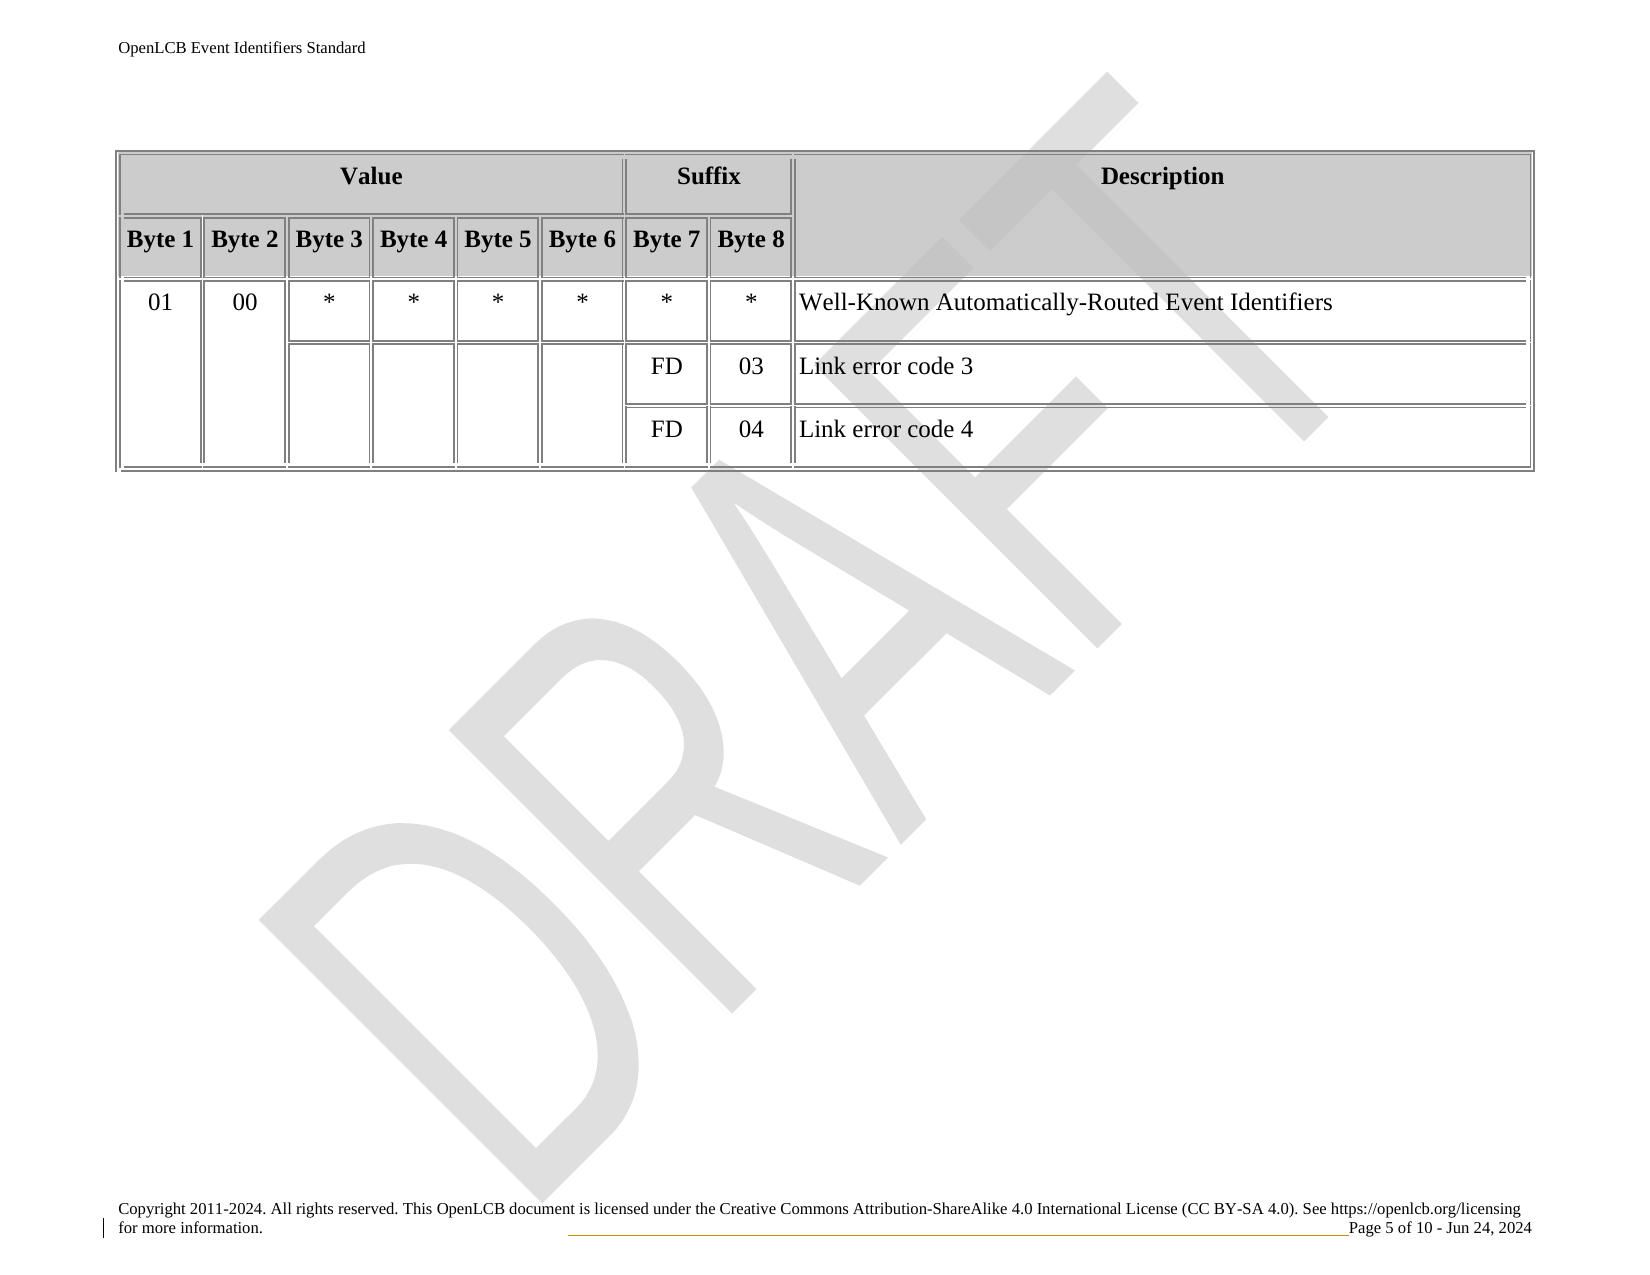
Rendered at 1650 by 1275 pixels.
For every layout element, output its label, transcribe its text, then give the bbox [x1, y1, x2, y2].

table_cell FD [627, 345, 706, 403]
table_cell * [290, 282, 369, 340]
table_cell Link error code 4 [907, 408, 1043, 466]
table_header Suffix [624, 152, 793, 213]
table_cell Byte 5 [458, 219, 537, 276]
table_cell * [458, 282, 537, 340]
table_header Description [793, 152, 1137, 276]
table_cell Byte 8 [711, 219, 790, 276]
table_cell Byte 4 [374, 219, 453, 276]
table_cell Well-Known Automatically-Routed Event Identifiers [903, 282, 1201, 340]
table_cell Byte 3 [290, 219, 369, 276]
table_cell Byte 1 [118, 213, 202, 276]
table_cell Well-Known Automatically-Routed Event Identifiers [1189, 276, 1532, 340]
table_cell Link error code 4 [1052, 403, 1532, 466]
table_cell Link error code 3 [796, 345, 850, 403]
table_cell 04 [709, 403, 793, 466]
table_cell Well-Known Automatically-Routed Event Identifiers [796, 282, 895, 340]
table_header Value [121, 155, 624, 213]
table_cell Byte 6 [543, 219, 622, 276]
table_cell Byte 2 [205, 219, 284, 276]
table_cell Link error code 4 [793, 403, 913, 466]
table_cell 00 [203, 276, 287, 466]
table_cell FD [624, 403, 709, 466]
table_cell 01 [118, 276, 202, 466]
table_cell Link error code 3 [1255, 340, 1532, 403]
table_cell 03 [711, 345, 790, 403]
table_cell * [374, 282, 453, 340]
table_cell * [543, 282, 622, 340]
table_header Description [1078, 155, 1530, 276]
table_cell Link error code 3 [873, 345, 1264, 403]
table_cell Byte 7 [627, 219, 706, 276]
table_cell * [627, 282, 706, 340]
table_cell * [711, 282, 790, 340]
